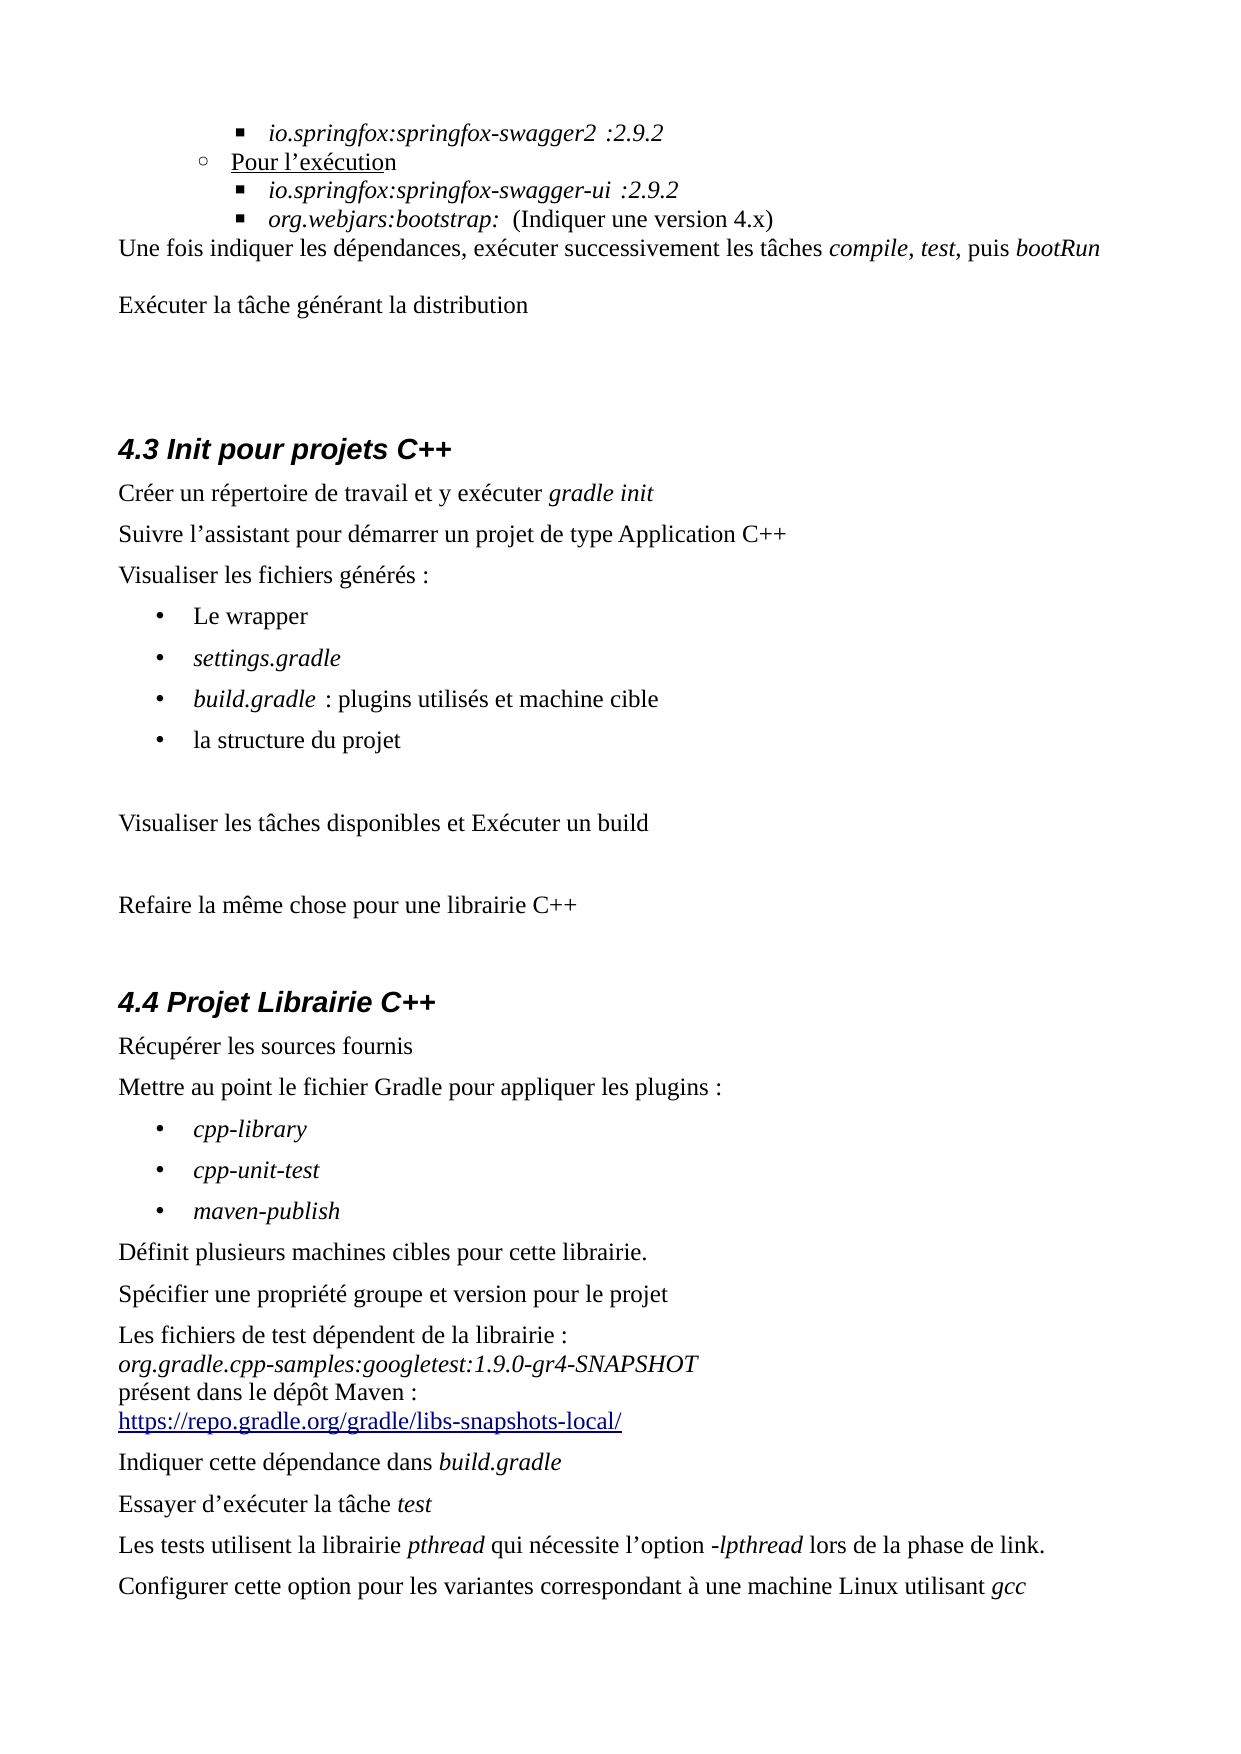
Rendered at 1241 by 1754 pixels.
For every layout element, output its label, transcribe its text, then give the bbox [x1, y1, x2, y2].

list io.springfox:springfox-swagger2 :2.9.2 [231, 118, 1122, 147]
text Les tests utilisent la librairie pthread qui nécessite l’option -lpthread lors de la phase de link. [118, 1530, 1122, 1559]
subtitle 4.4 Projet Librairie C++ [118, 985, 1122, 1019]
list settings.gradle [156, 643, 1122, 671]
text Configurer cette option pour les variantes correspondant à une machine Linux utilisant gcc [118, 1571, 1122, 1600]
list Pour l’exécution [193, 147, 1122, 176]
text Refaire la même chose pour une librairie C++ [118, 890, 1122, 919]
text Exécuter la tâche générant la distribution [118, 291, 1122, 319]
list cpp-unit-test [156, 1155, 1122, 1184]
subtitle 4.3 Init pour projets C++ [118, 432, 1122, 465]
text Une fois indiquer les dépendances, exécuter successivement les tâches compile, test, puis bootRun [118, 233, 1122, 262]
text Suivre l’assistant pour démarrer un projet de type Application C++ [118, 519, 1122, 548]
text Visualiser les fichiers générés : [118, 560, 1122, 589]
text Créer un répertoire de travail et y exécuter gradle init [118, 478, 1122, 506]
text Mettre au point le fichier Gradle pour appliquer les plugins : [118, 1072, 1122, 1101]
text Essayer d’exécuter la tâche test [118, 1489, 1122, 1517]
text Spécifier une propriété groupe et version pour le projet [118, 1279, 1122, 1307]
list Le wrapper [156, 601, 1122, 630]
text Indiquer cette dépendance dans build.gradle [118, 1447, 1122, 1476]
text Visualiser les tâches disponibles et Exécuter un build [118, 808, 1122, 836]
list maven-publish [156, 1196, 1122, 1225]
list la structure du projet [156, 725, 1122, 754]
list cpp-library [156, 1114, 1122, 1142]
list org.webjars:bootstrap: (Indiquer une version 4.x) [231, 204, 1122, 233]
list build.gradle : plugins utilisés et machine cible [156, 684, 1122, 713]
text Récupérer les sources fournis [118, 1031, 1122, 1060]
text Définit plusieurs machines cibles pour cette librairie. [118, 1237, 1122, 1266]
text Les fichiers de test dépendent de la librairie : org.gradle.cpp-samples:googletest:1.9.0-gr4-SNAPSHOT présent dans le dépôt Maven : https://repo.gradle.org/gradle/libs-snapshots-local/ [118, 1320, 1122, 1435]
list io.springfox:springfox-swagger-ui :2.9.2 [231, 176, 1122, 204]
